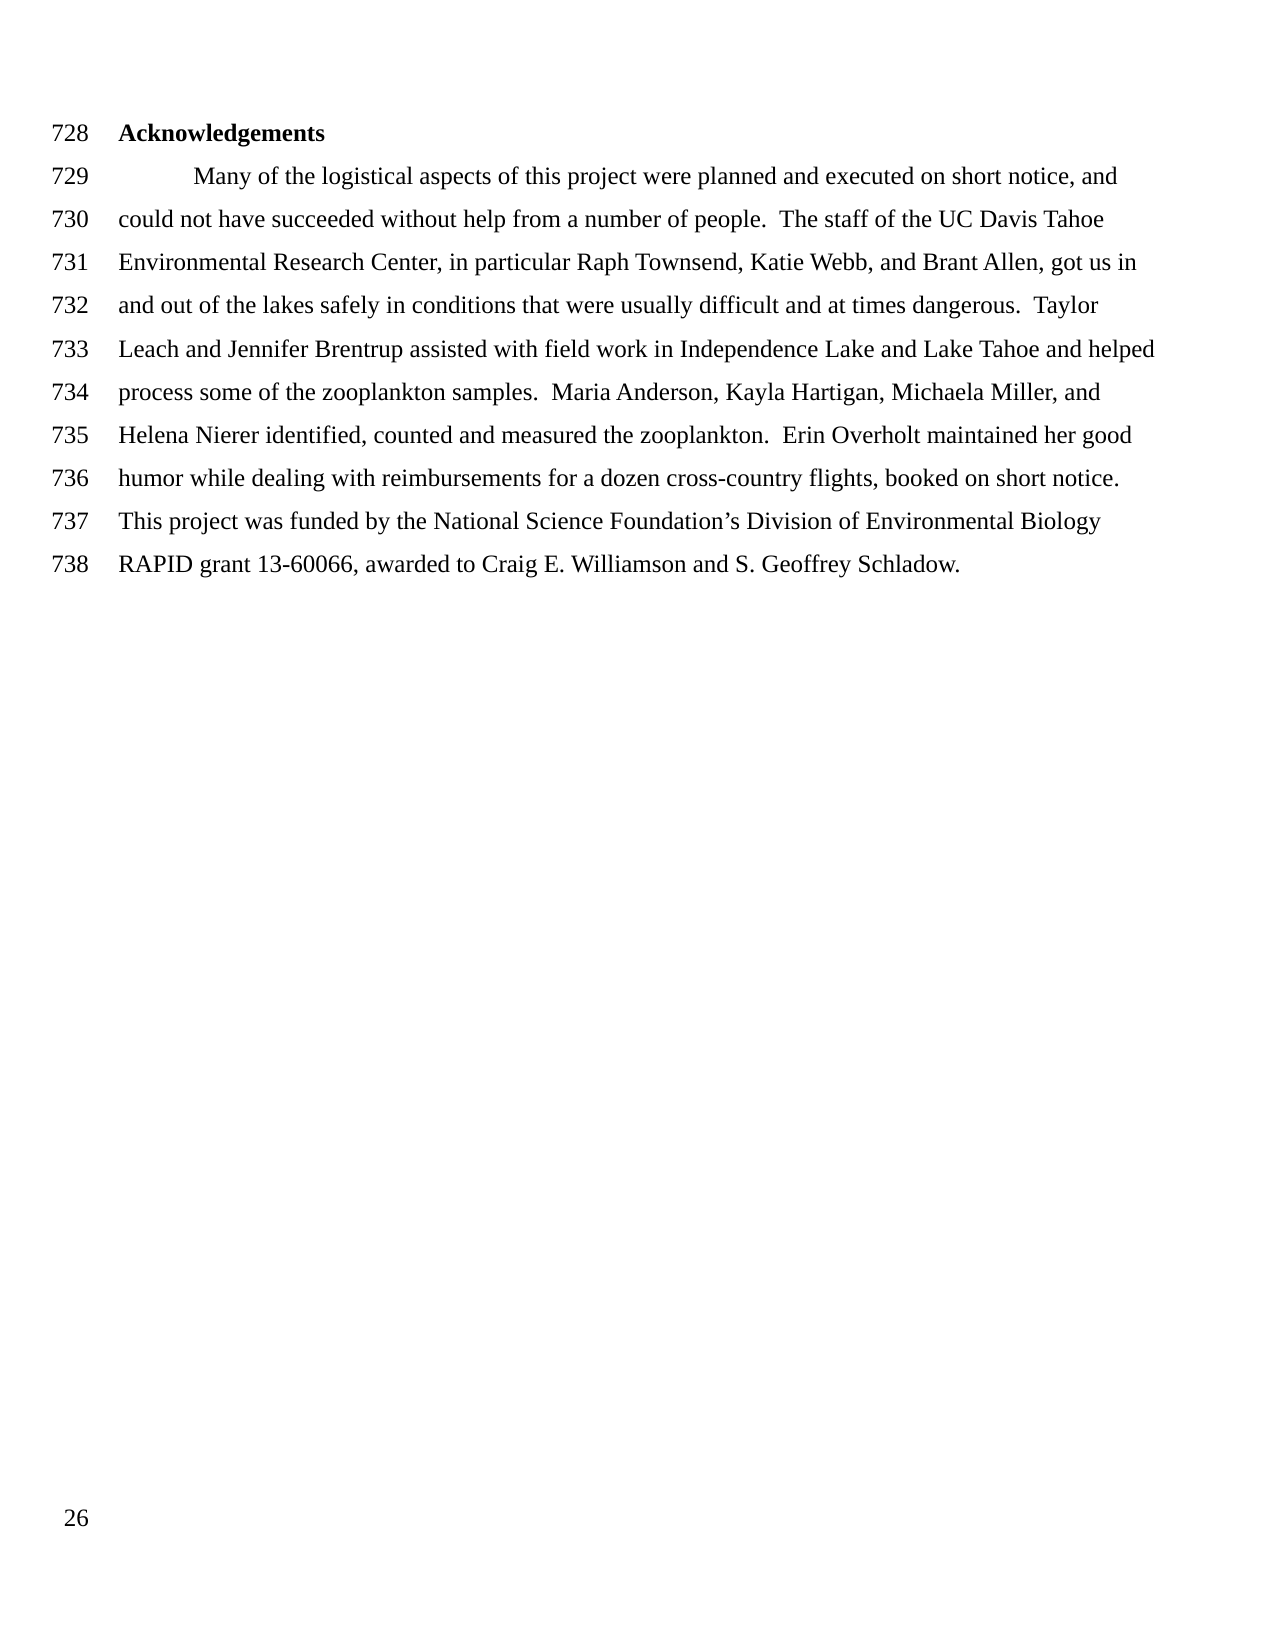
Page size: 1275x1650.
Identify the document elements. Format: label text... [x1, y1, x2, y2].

text Many of the logistical aspects of this project were planned and executed on short notice, and could not have succeeded without help from a number of people. The staff of the UC Davis Tahoe Environmental Research Center, in particular Raph Townsend, Katie Webb, and Brant Allen, got us in and out of the lakes safely in conditions that were usually difficult and at times dangerous. Taylor Leach and Jennifer Brentrup assisted with field work in Independence Lake and Lake Tahoe and helped process some of the zooplankton samples. Maria Anderson, Kayla Hartigan, Michaela Miller, and Helena Nierer identified, counted and measured the zooplankton. Erin Overholt maintained her good humor while dealing with reimbursements for a dozen cross-country flights, booked on short notice. This project was funded by the National Science Foundation’s Division of Environmental Biology RAPID grant 13-60066, awarded to Craig E. Williamson and S. Geoffrey Schladow. [118, 161, 1157, 578]
text Acknowledgements [118, 118, 1157, 147]
